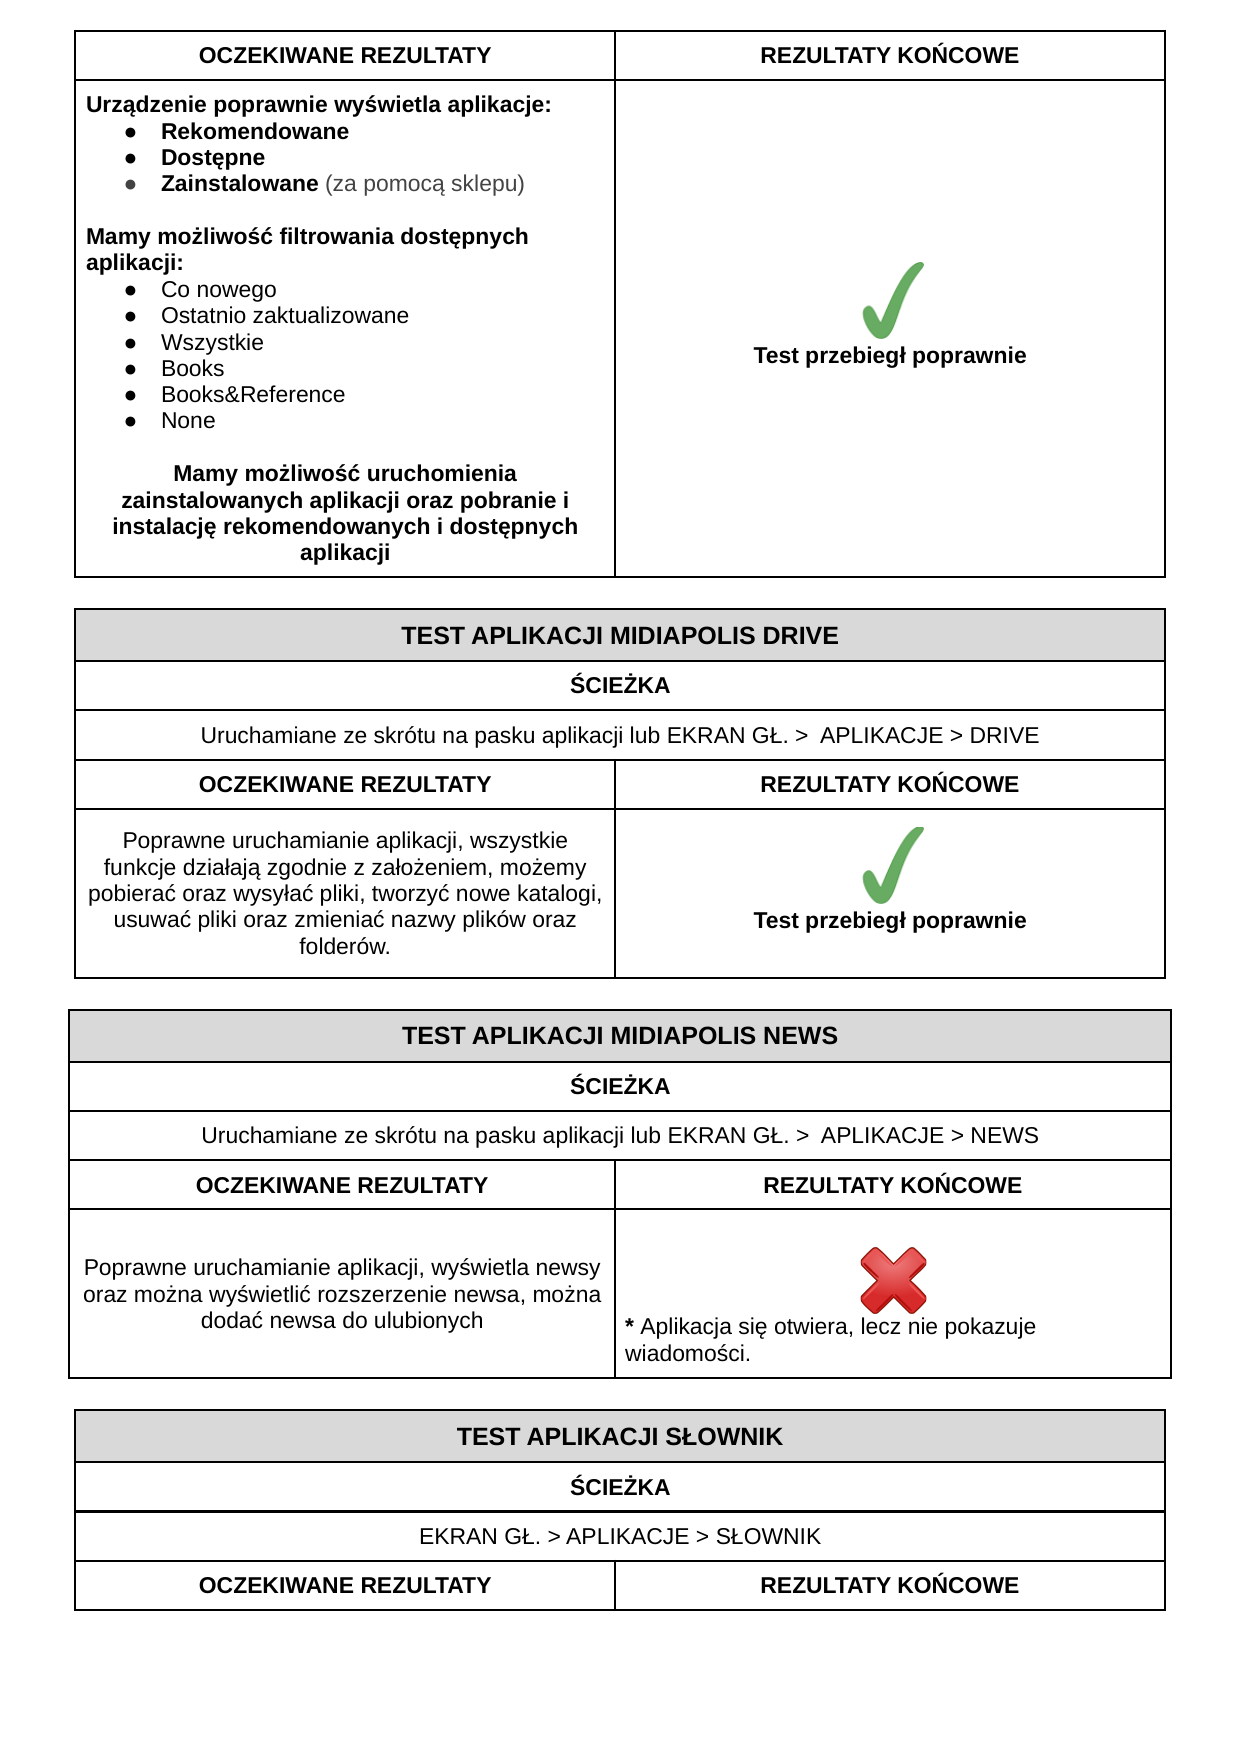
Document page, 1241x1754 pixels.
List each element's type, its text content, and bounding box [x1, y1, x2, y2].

table_cell Uruchamiane ze skrótu na pasku aplikacji lub EKRAN GŁ. > APLIKACJE > DRIVE [76, 711, 1164, 758]
picture [853, 262, 927, 342]
table_cell OCZEKIWANE REZULTATY [76, 32, 614, 79]
table_cell EKRAN GŁ. > APLIKACJE > SŁOWNIK [76, 1513, 1164, 1559]
table_cell REZULTATY KOŃCOWE [616, 761, 1164, 808]
table_cell ŚCIEŻKA [76, 662, 1164, 709]
table_cell * Aplikacja się otwiera, lecz nie pokazuje wiadomości. [616, 1210, 1170, 1377]
table_cell Test przebiegł poprawnie [616, 810, 1164, 977]
table_header TEST APLIKACJI MIDIAPOLIS DRIVE [76, 610, 1164, 660]
table_cell OCZEKIWANE REZULTATY [70, 1161, 614, 1208]
table_cell OCZEKIWANE REZULTATY [76, 1562, 614, 1609]
table_header TEST APLIKACJI MIDIAPOLIS NEWS [70, 1011, 1170, 1061]
table_cell ŚCIEŻKA [76, 1463, 1164, 1510]
table_cell Poprawne uruchamianie aplikacji, wyświetla newsy oraz można wyświetlić rozszerzenie newsa, można dodać newsa do ulubionych [70, 1210, 614, 1377]
picture [853, 827, 927, 907]
table_header TEST APLIKACJI SŁOWNIK [76, 1411, 1164, 1461]
table_cell Urządzenie poprawnie wyświetla aplikacje: Rekomendowane Dostępne Zainstalowane (za pomocą sklepu) Mamy możliwość filtrowania dostępnych aplikacji: Co nowego Ostatnio zaktualizowane Wszystkie Books Books&Reference None Mamy możliwość uruchomienia zainstalowanych aplikacji oraz pobranie i instalację rekomendowanych i dostępnych aplikacji [76, 81, 614, 576]
table_cell ŚCIEŻKA [70, 1063, 1170, 1110]
table_cell REZULTATY KOŃCOWE [616, 1562, 1164, 1609]
table_cell OCZEKIWANE REZULTATY [76, 761, 614, 808]
table_cell REZULTATY KOŃCOWE [616, 1161, 1170, 1208]
table_cell Test przebiegł poprawnie [616, 81, 1164, 576]
table_cell REZULTATY KOŃCOWE [616, 32, 1164, 79]
picture [860, 1247, 927, 1314]
table_cell Uruchamiane ze skrótu na pasku aplikacji lub EKRAN GŁ. > APLIKACJE > NEWS [70, 1112, 1170, 1159]
table_cell Poprawne uruchamianie aplikacji, wszystkie funkcje działają zgodnie z założeniem, możemy pobierać oraz wysyłać pliki, tworzyć nowe katalogi, usuwać pliki oraz zmieniać nazwy plików oraz folderów. [76, 810, 614, 977]
